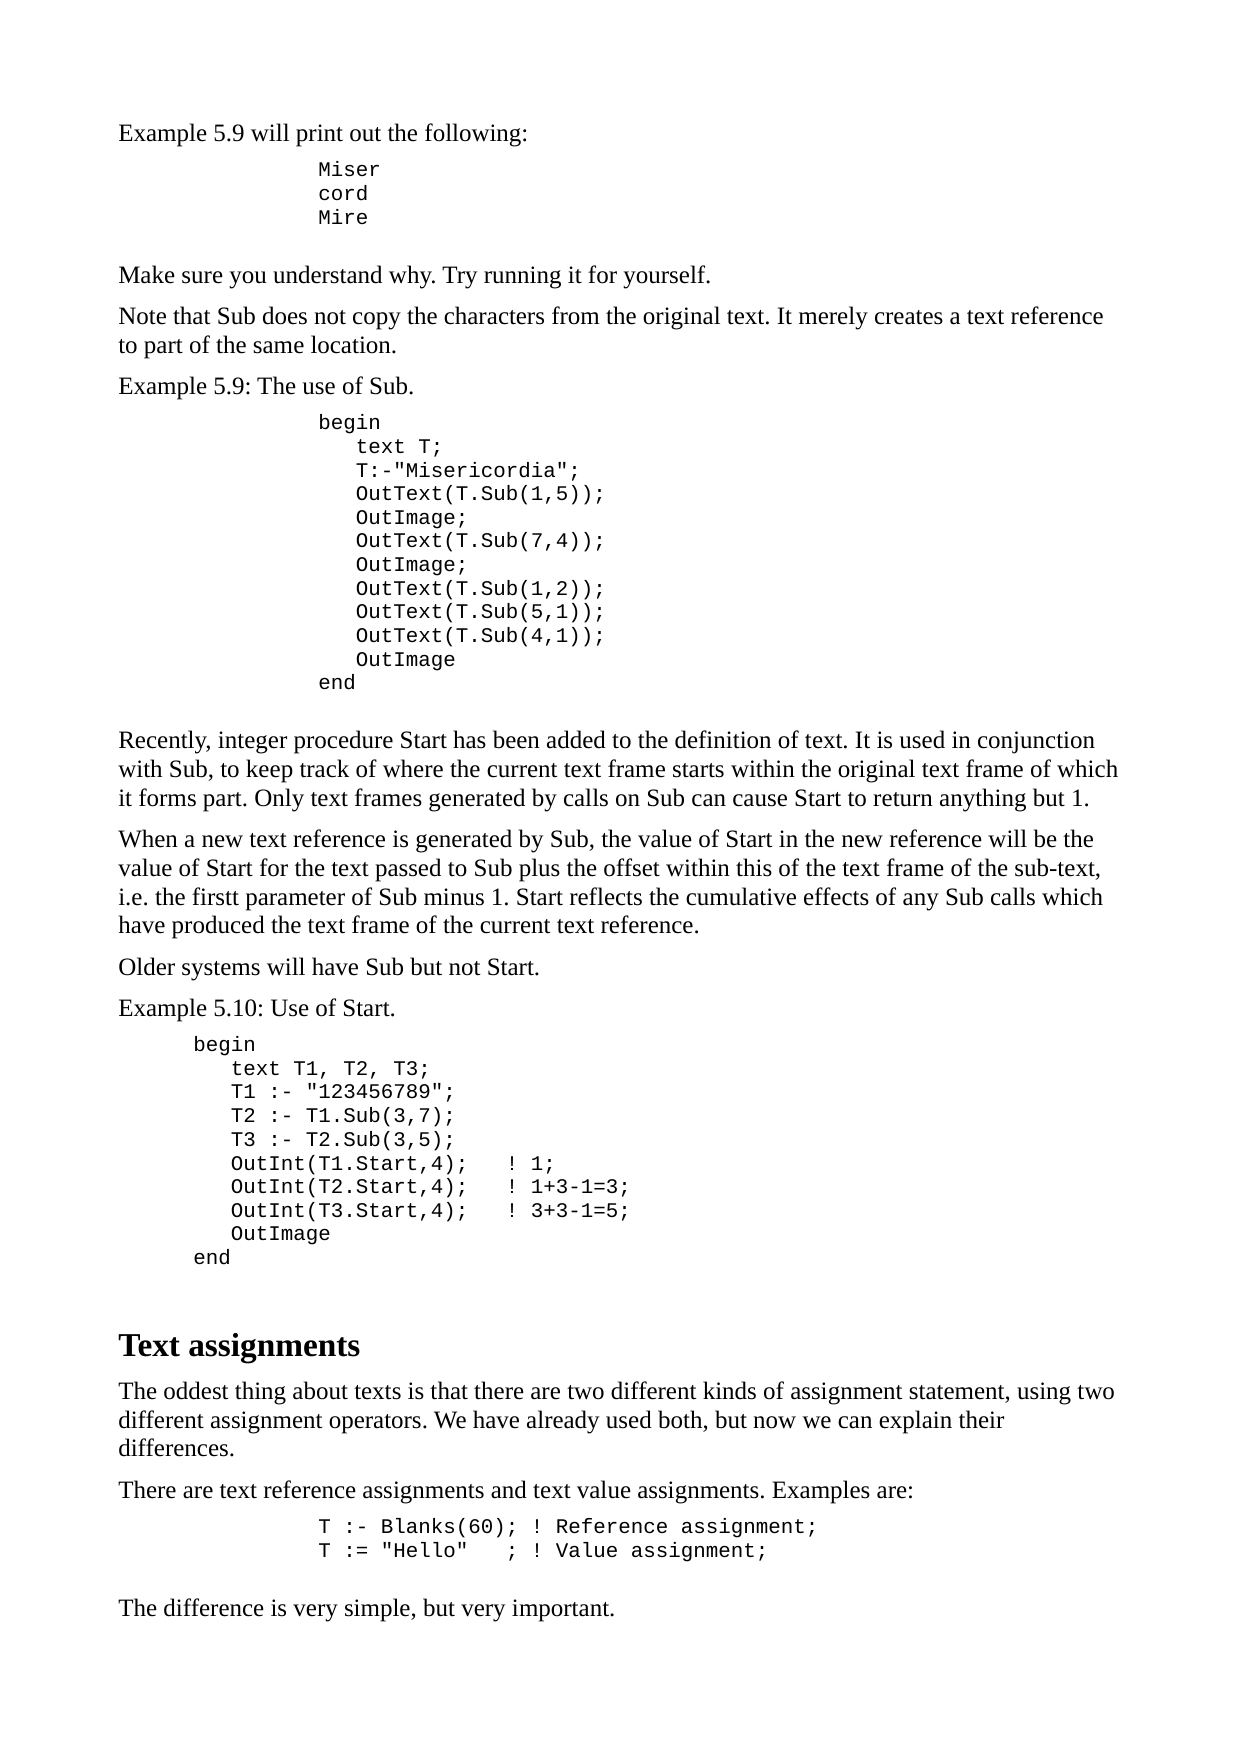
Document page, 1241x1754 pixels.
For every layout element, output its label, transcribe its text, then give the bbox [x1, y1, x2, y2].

text OutText(T.Sub(1,5)); [118, 483, 1122, 507]
subtitle Text assignments [118, 1325, 1122, 1363]
text OutText(T.Sub(1,2)); [118, 578, 1122, 601]
text There are text reference assignments and text value assignments. Examples are: [118, 1475, 1122, 1503]
text OutText(T.Sub(5,1)); [118, 601, 1122, 625]
text end [118, 1247, 1122, 1271]
text When a new text reference is generated by Sub, the value of Start in the new reference will be the value of Start for the text passed to Sub plus the offset within this of the text frame of the sub-text, i.e. the firstt parameter of Sub minus 1. Start reflects the cumulative effects of any Sub calls which have produced the text frame of the current text reference. [118, 824, 1122, 939]
text T3 :- T2.Sub(3,5); [118, 1129, 1122, 1152]
text T := "Hello" ; ! Value assignment; [118, 1540, 1122, 1563]
text The difference is very simple, but very important. [118, 1593, 1122, 1622]
text Note that Sub does not copy the characters from the original text. It merely creates a text reference to part of the same location. [118, 301, 1122, 358]
text OutImage [118, 1223, 1122, 1247]
text Make sure you understand why. Try running it for yourself. [118, 260, 1122, 288]
text T1 :- "123456789"; [118, 1082, 1122, 1105]
text OutImage [118, 649, 1122, 672]
text OutInt(T2.Start,4); ! 1+3-1=3; [118, 1176, 1122, 1200]
text begin [118, 412, 1122, 436]
text OutImage; [118, 507, 1122, 531]
text OutText(T.Sub(7,4)); [118, 531, 1122, 554]
text Example 5.10: Use of Start. [118, 993, 1122, 1022]
text OutInt(T3.Start,4); ! 3+3-1=5; [118, 1200, 1122, 1223]
text OutInt(T1.Start,4); ! 1; [118, 1152, 1122, 1176]
text Recently, integer procedure Start has been added to the definition of text. It is used in conjunction with Sub, to keep track of where the current text frame starts within the original text frame of which it forms part. Only text frames generated by calls on Sub can cause Start to return anything but 1. [118, 726, 1122, 812]
text Example 5.9: The use of Sub. [118, 371, 1122, 400]
text Example 5.9 will print out the following: [118, 118, 1122, 147]
text T:-"Misericordia"; [118, 459, 1122, 483]
text cord [118, 183, 1122, 207]
text OutText(T.Sub(4,1)); [118, 625, 1122, 649]
text Mire [118, 207, 1122, 230]
text OutImage; [118, 554, 1122, 578]
text end [118, 672, 1122, 696]
text Miser [118, 159, 1122, 183]
text T :- Blanks(60); ! Reference assignment; [118, 1516, 1122, 1540]
text begin [118, 1034, 1122, 1058]
text text T; [118, 436, 1122, 459]
text T2 :- T1.Sub(3,7); [118, 1105, 1122, 1129]
text Older systems will have Sub but not Start. [118, 952, 1122, 981]
text text T1, T2, T3; [118, 1058, 1122, 1082]
text The oddest thing about texts is that there are two different kinds of assignment statement, using two different assignment operators. We have already used both, but now we can explain their differences. [118, 1376, 1122, 1462]
